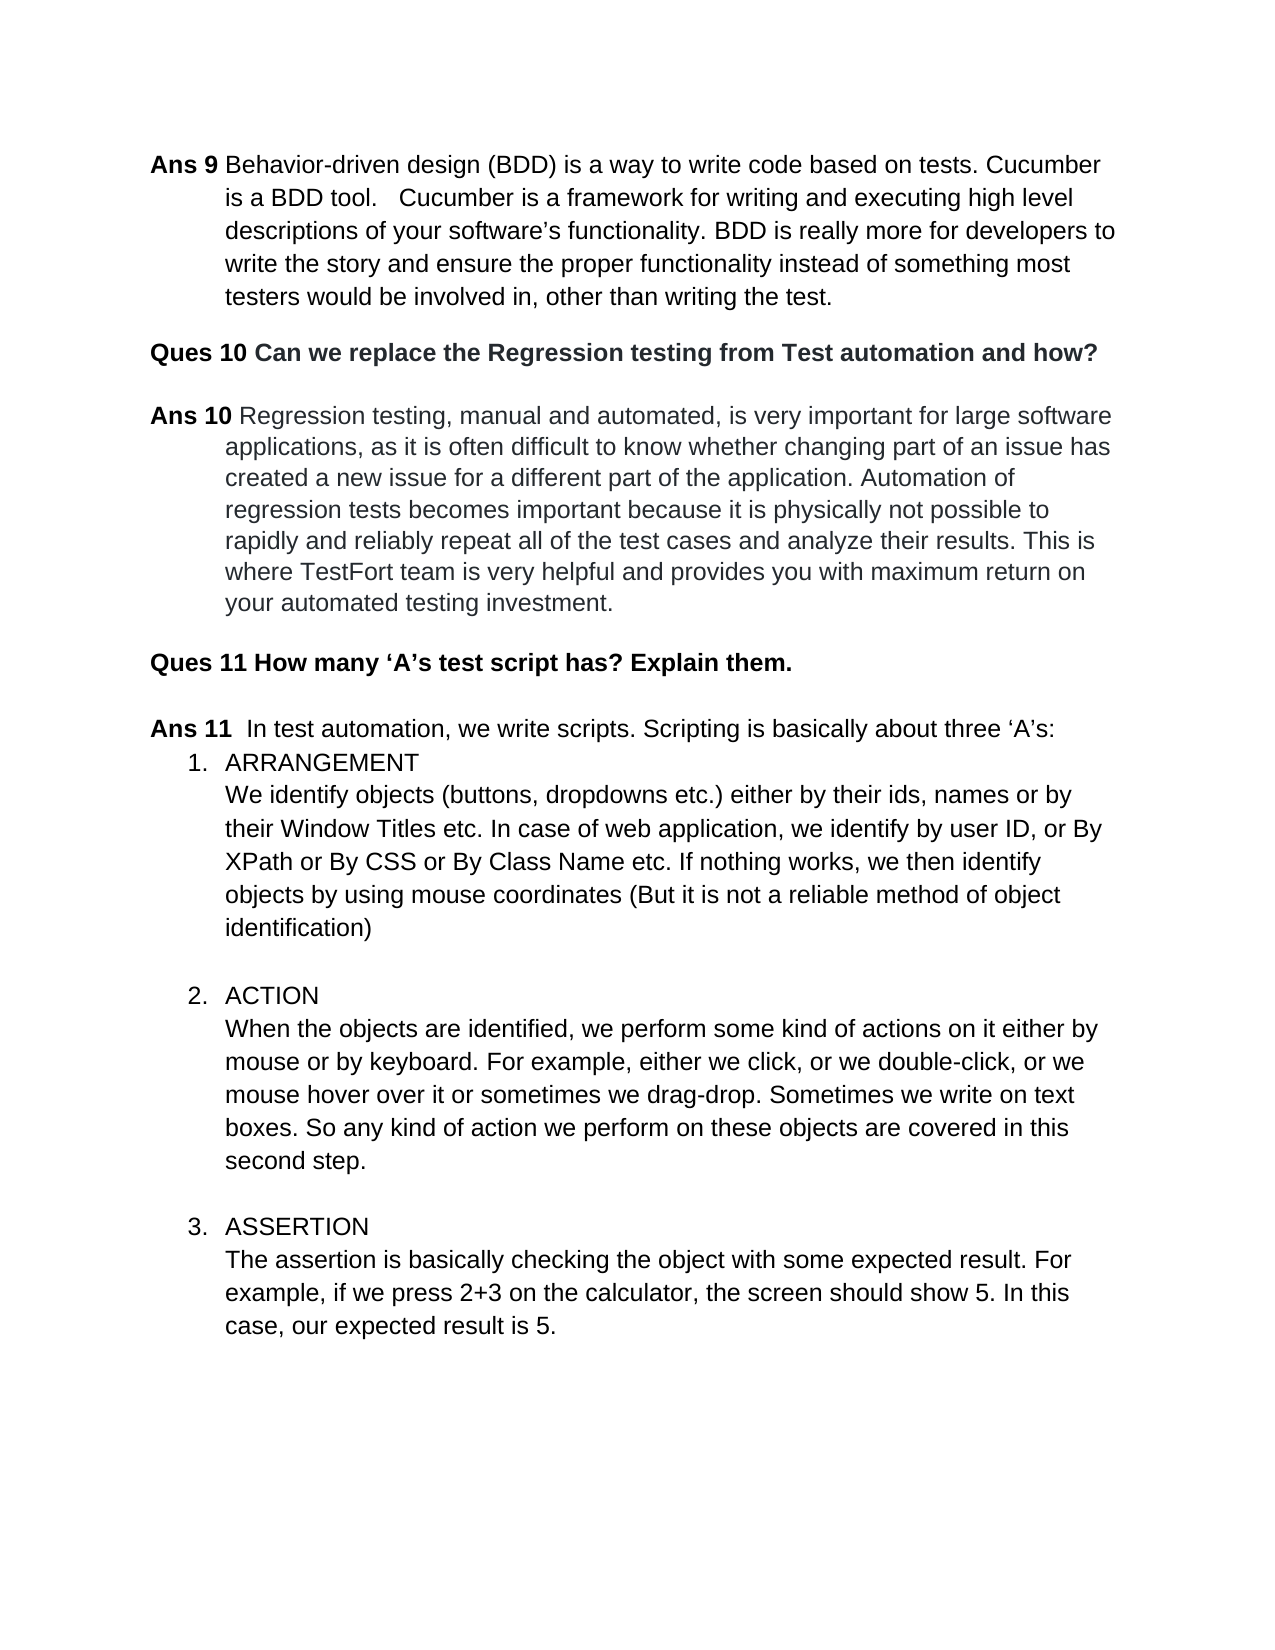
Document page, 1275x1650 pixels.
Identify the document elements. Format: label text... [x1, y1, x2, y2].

text Ques 10 Can we replace the Regression testing from Test automation and how? [150, 336, 1125, 367]
list ARRANGEMENT [187, 747, 1125, 776]
list ACTION [187, 981, 1125, 1009]
text When the objects are identified, we perform some kind of actions on it either by mouse or by keyboard. For example, either we click, or we double-click, or we mouse hover over it or sometimes we drag-drop. Sometimes we write on text boxes. So any kind of action we perform on these objects are covered in this second step. [225, 1014, 1125, 1174]
text We identify objects (buttons, dropdowns etc.) either by their ids, names or by their Window Titles etc. In case of web application, we identify by user ID, or By XPath or By CSS or By Class Name etc. If nothing works, we then identify objects by using mouse coordinates (But it is not a reliable method of object identification) [225, 781, 1125, 941]
text Ans 10 Regression testing, manual and automated, is very important for large software applications, as it is often difficult to know whether changing part of an issue has created a new issue for a different part of the application. Automation of regression tests becomes important because it is physically not possible to rapidly and reliably repeat all of the test cases and analyze their results. This is where TestFort team is very helpful and provides you with maximum return on your automated testing investment. [150, 398, 1125, 617]
text Ans 9 Behavior-driven design (BDD) is a way to write code based on tests. Cucumber is a BDD tool. Cucumber is a framework for writing and executing high level descriptions of your software’s functionality. BDD is really more for developers to write the story and ensure the proper functionality instead of something most testers would be involved in, other than writing the test. [150, 150, 1125, 311]
text Ques 11 How many ‘A’s test script has? Explain them. [150, 648, 1125, 677]
text Ans 11 In test automation, we write scripts. Scripting is basically about three ‘A’s: [150, 714, 1125, 743]
text The assertion is basically checking the object with some expected result. For example, if we press 2+3 on the calculator, the screen should show 5. In this case, our expected result is 5. [225, 1245, 1125, 1339]
list ASSERTION [187, 1212, 1125, 1241]
